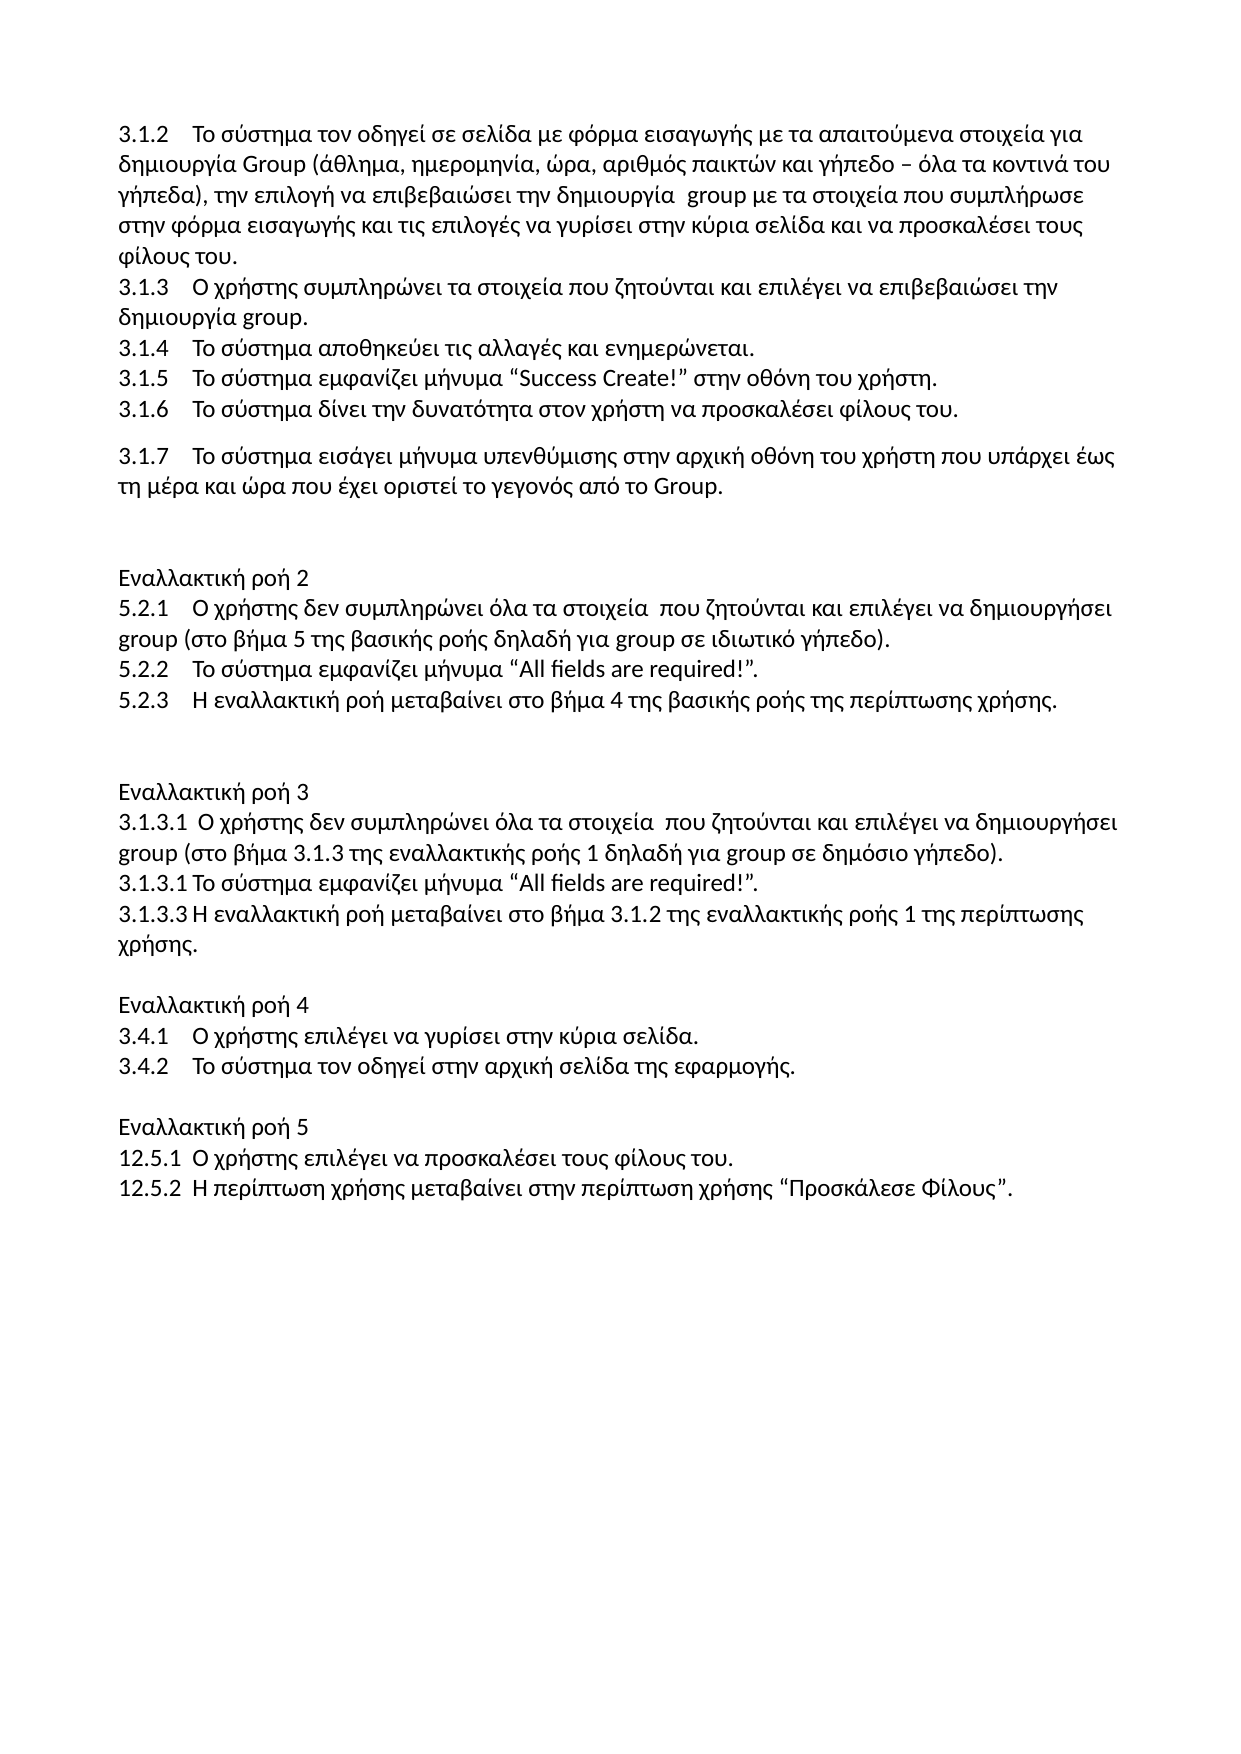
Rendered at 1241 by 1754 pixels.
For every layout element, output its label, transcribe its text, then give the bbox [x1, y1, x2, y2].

text 5.2.3 Η εναλλακτική ροή μεταβαίνει στο βήμα 4 της βασικής ροής της περίπτωσης χρήσης. [118, 684, 1122, 715]
text 12.5.1 Ο χρήστης επιλέγει να προσκαλέσει τους φίλους του. [118, 1142, 1122, 1172]
text 3.1.2 Το σύστημα τον οδηγεί σε σελίδα με φόρμα εισαγωγής με τα απαιτούμενα στοιχεία για δημιουργία Group (άθλημα, ημερομηνία, ώρα, αριθμός παικτών και γήπεδο – όλα τα κοντινά του γήπεδα), την επιλογή να επιβεβαιώσει την δημιουργία group με τα στοιχεία που συμπλήρωσε στην φόρμα εισαγωγής και τις επιλογές να γυρίσει στην κύρια σελίδα και να προσκαλέσει τους φίλους του. [118, 118, 1122, 271]
text 3.1.4 Το σύστημα αποθηκεύει τις αλλαγές και ενημερώνεται. [118, 332, 1122, 362]
text 12.5.2 Η περίπτωση χρήσης μεταβαίνει στην περίπτωση χρήσης “Προσκάλεσε Φίλους”. [118, 1172, 1122, 1203]
text 3.4.1 O χρήστης επιλέγει να γυρίσει στην κύρια σελίδα. [118, 1020, 1122, 1050]
text Εναλλακτική ροή 3 [118, 776, 1122, 806]
text 3.1.3.1 Ο χρήστης δεν συμπληρώνει όλα τα στοιχεία που ζητούνται και επιλέγει να δημιουργήσει group (στο βήμα 3.1.3 της εναλλακτικής ροής 1 δηλαδή για group σε δημόσιο γήπεδο). [118, 806, 1122, 867]
text 3.1.7 Το σύστημα εισάγει μήνυμα υπενθύμισης στην αρχική οθόνη του χρήστη που υπάρχει έως τη μέρα και ώρα που έχει οριστεί το γεγονός από το Group. [118, 440, 1122, 501]
text 3.1.3.1 Το σύστημα εμφανίζει μήνυμα “All fields are required!”. [118, 867, 1122, 898]
text 3.1.3.3 Η εναλλακτική ροή μεταβαίνει στο βήμα 3.1.2 της εναλλακτικής ροής 1 της περίπτωσης χρήσης. [118, 898, 1122, 959]
text Εναλλακτική ροή 5 [118, 1111, 1122, 1142]
text 5.2.1 Ο χρήστης δεν συμπληρώνει όλα τα στοιχεία που ζητούνται και επιλέγει να δημιουργήσει group (στο βήμα 5 της βασικής ροής δηλαδή για group σε ιδιωτικό γήπεδο). [118, 593, 1122, 654]
text 3.4.2 Το σύστημα τον οδηγεί στην αρχική σελίδα της εφαρμογής. [118, 1050, 1122, 1081]
text 3.1.3 Ο χρήστης συμπληρώνει τα στοιχεία που ζητούνται και επιλέγει να επιβεβαιώσει την δημιουργία group. [118, 271, 1122, 332]
text Εναλλακτική ροή 4 [118, 989, 1122, 1020]
text 5.2.2 Το σύστημα εμφανίζει μήνυμα “All fields are required!”. [118, 654, 1122, 684]
list 3.1.5 Το σύστημα εμφανίζει μήνυμα “Success Create!” στην οθόνη του χρήστη. [118, 362, 1122, 393]
text Εναλλακτική ροή 2 [118, 562, 1122, 593]
list 3.1.6 Το σύστημα δίνει την δυνατότητα στον χρήστη να προσκαλέσει φίλους του. [118, 393, 1122, 423]
